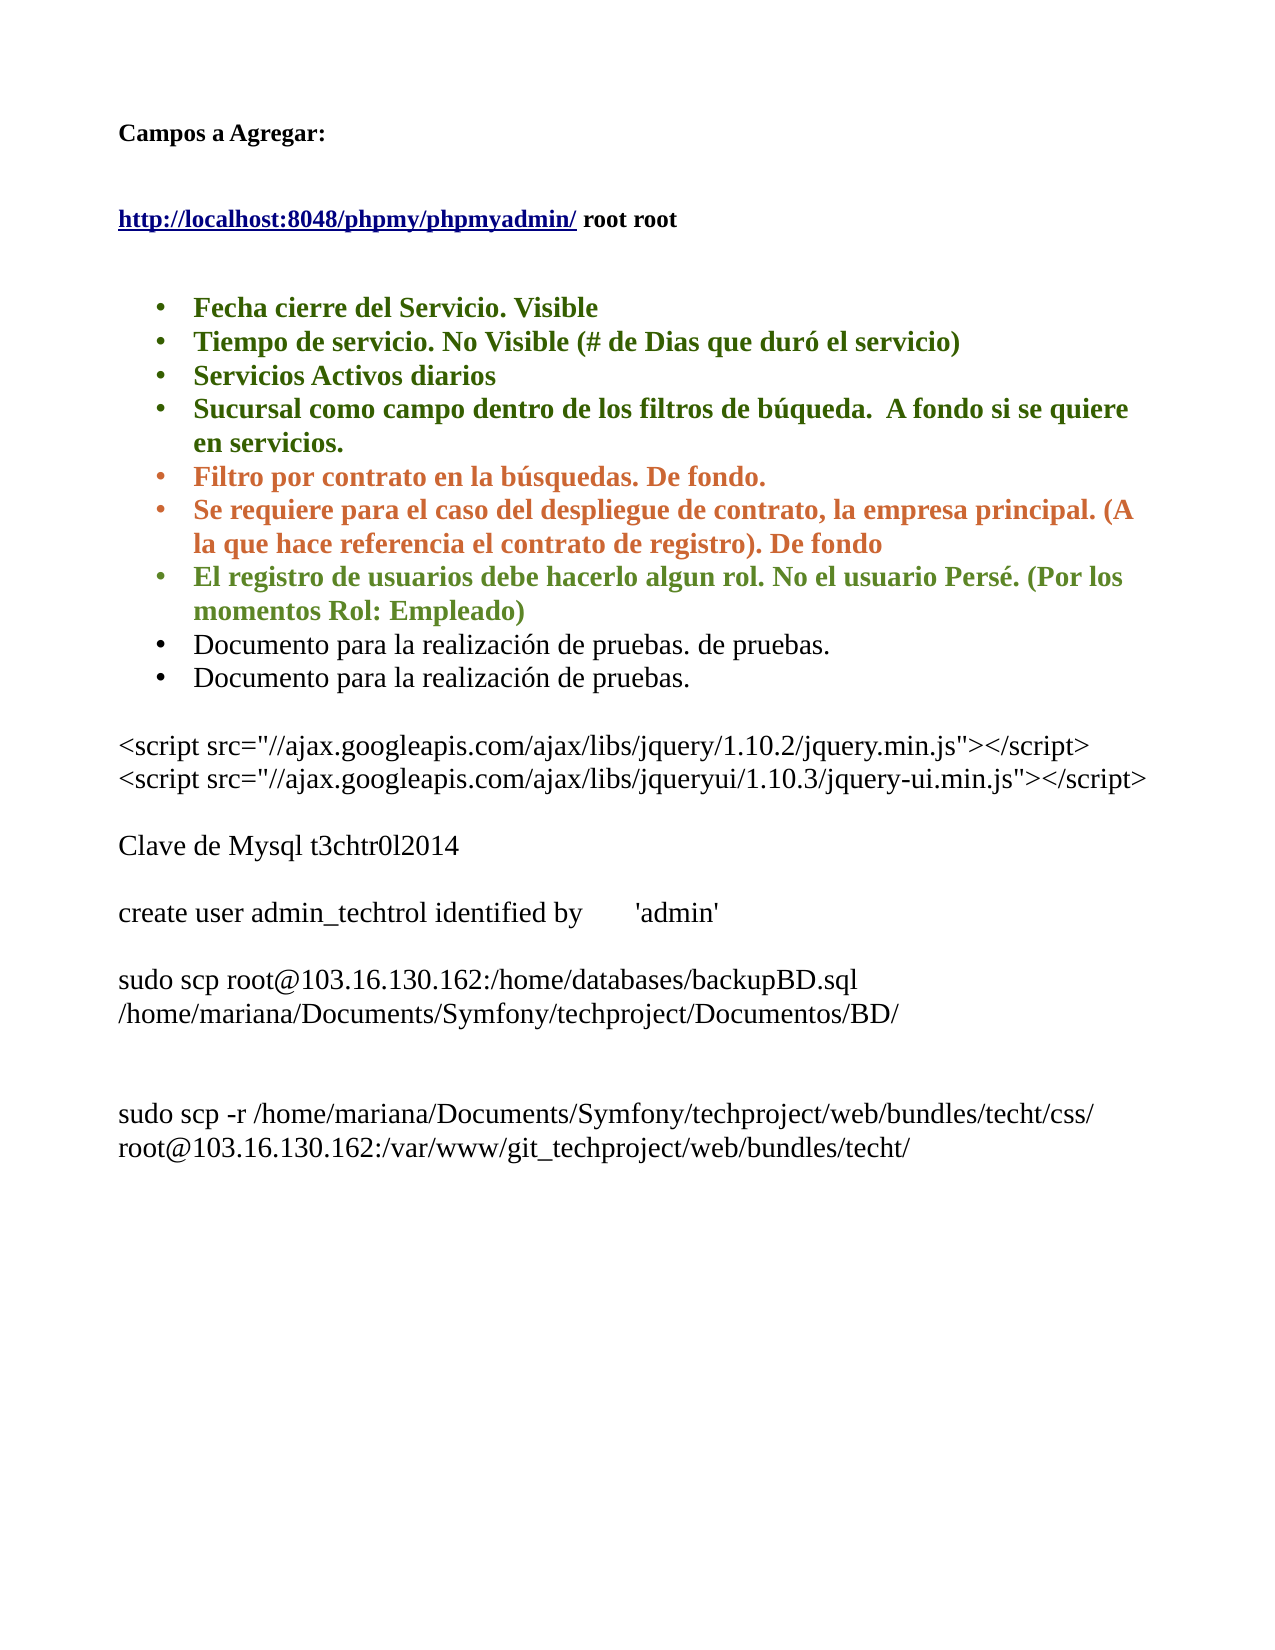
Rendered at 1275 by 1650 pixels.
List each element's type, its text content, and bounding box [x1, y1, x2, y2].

text http://localhost:8048/phpmy/phpmyadmin/ root root [118, 204, 1157, 233]
list Servicios Activos diarios [156, 358, 1157, 392]
text create user admin_techtrol identified by 'admin' [118, 895, 1157, 929]
list El registro de usuarios debe hacerlo algun rol. No el usuario Persé. (Por los momentos Rol: Empleado) [156, 559, 1157, 627]
text <script src="//ajax.googleapis.com/ajax/libs/jqueryui/1.10.3/jquery-ui.min.js"></script> [118, 761, 1157, 795]
text Clave de Mysql t3chtr0l2014 [118, 828, 1157, 862]
list Fecha cierre del Servicio. Visible [156, 291, 1157, 324]
list Filtro por contrato en la búsquedas. De fondo. [156, 459, 1157, 492]
list Tiempo de servicio. No Visible (# de Dias que duró el servicio) [156, 324, 1157, 358]
text sudo scp -r /home/mariana/Documents/Symfony/techproject/web/bundles/techt/css/ root@103.16.130.162:/var/www/git_techproject/web/bundles/techt/ [118, 1097, 1157, 1164]
list Documento para la realización de pruebas. de pruebas. [156, 627, 1157, 660]
list Se requiere para el caso del despliegue de contrato, la empresa principal. (A la que hace referencia el contrato de registro). De fondo [156, 492, 1157, 559]
list Sucursal como campo dentro de los filtros de búqueda. A fondo si se quiere en servicios. [156, 392, 1157, 459]
list Documento para la realización de pruebas. [156, 660, 1157, 694]
text sudo scp root@103.16.130.162:/home/databases/backupBD.sql /home/mariana/Documents/Symfony/techproject/Documentos/BD/ [118, 962, 1157, 1029]
text Campos a Agregar: [118, 118, 1157, 147]
text <script src="//ajax.googleapis.com/ajax/libs/jquery/1.10.2/jquery.min.js"></script> [118, 728, 1157, 761]
